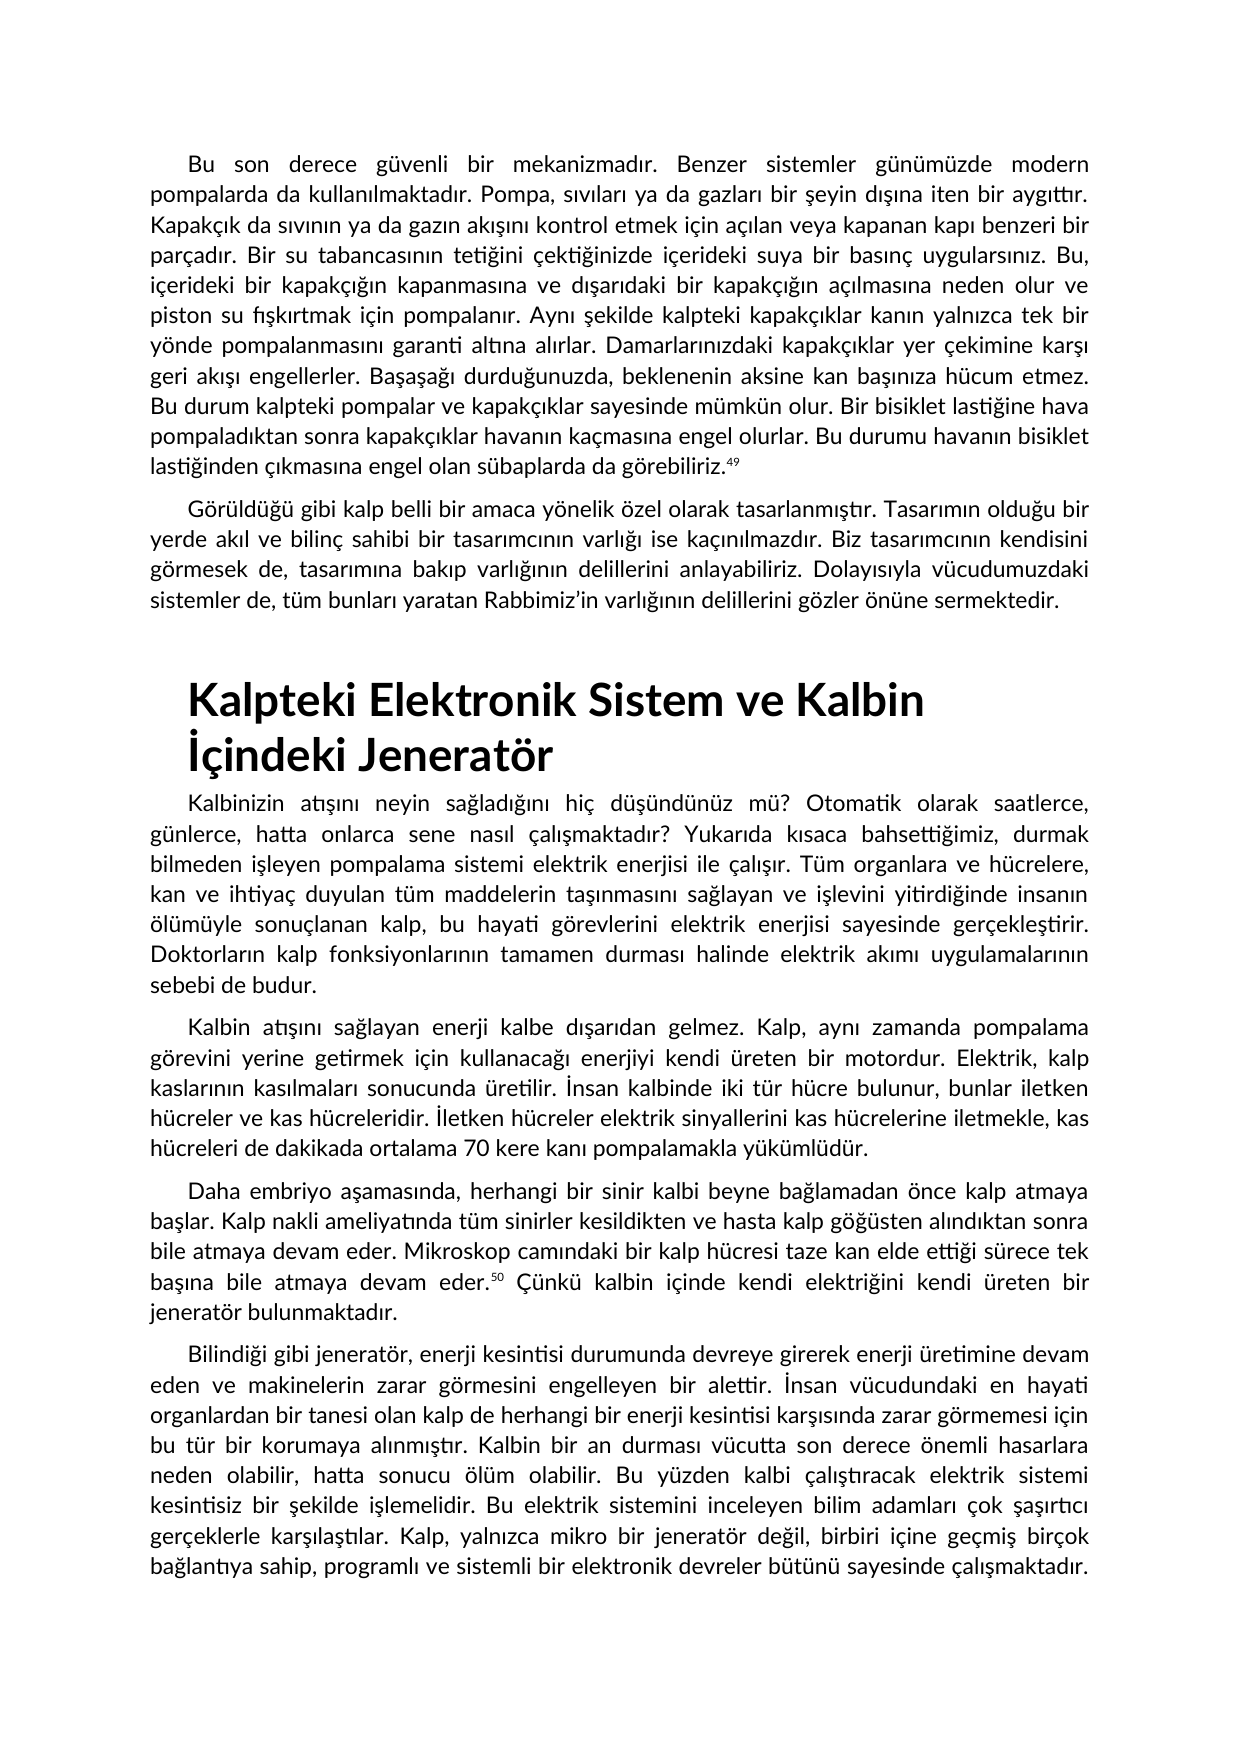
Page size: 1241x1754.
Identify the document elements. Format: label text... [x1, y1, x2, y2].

text Daha embriyo aşamasında, herhangi bir sinir kalbi beyne bağlamadan önce kalp atmaya başlar. Kalp nakli ameliyatında tüm sinirler kesildikten ve hasta kalp göğüsten alındıktan sonra bile atmaya devam eder. Mikroskop camındaki bir kalp hücresi taze kan elde ettiği sürece tek başına bile atmaya devam eder.50 Çünkü kalbin içinde kendi elektriğini kendi üreten bir jeneratör bulunmaktadır. [150, 1177, 1090, 1325]
subtitle Kalpteki Elektronik Sistem ve Kalbin İçindeki Jeneratör [187, 671, 1090, 781]
text Bu son derece güvenli bir mekanizmadır. Benzer sistemler günümüzde modern pompalarda da kullanılmaktadır. Pompa, sıvıları ya da gazları bir şeyin dışına iten bir aygıttır. Kapakçık da sıvının ya da gazın akışını kontrol etmek için açılan veya kapanan kapı benzeri bir parçadır. Bir su tabancasının tetiğini çektiğinizde içerideki suya bir basınç uygularsınız. Bu, içerideki bir kapakçığın kapanmasına ve dışarıdaki bir kapakçığın açılmasına neden olur ve piston su fışkırtmak için pompalanır. Aynı şekilde kalpteki kapakçıklar kanın yalnızca tek bir yönde pompalanmasını garanti altına alırlar. Damarlarınızdaki kapakçıklar yer çekimine karşı geri akışı engellerler. Başaşağı durduğunuzda, beklenenin aksine kan başınıza hücum etmez. Bu durum kalpteki pompalar ve kapakçıklar sayesinde mümkün olur. Bir bisiklet lastiğine hava pompaladıktan sonra kapakçıklar havanın kaçmasına engel olurlar. Bu durumu havanın bisiklet lastiğinden çıkmasına engel olan sübaplarda da görebiliriz.49 [150, 150, 1090, 479]
text Kalbin atışını sağlayan enerji kalbe dışarıdan gelmez. Kalp, aynı zamanda pompalama görevini yerine getirmek için kullanacağı enerjiyi kendi üreten bir motordur. Elektrik, kalp kaslarının kasılmaları sonucunda üretilir. İnsan kalbinde iki tür hücre bulunur, bunlar iletken hücreler ve kas hücreleridir. İletken hücreler elektrik sinyallerini kas hücrelerine iletmekle, kas hücreleri de dakikada ortalama 70 kere kanı pompalamakla yükümlüdür. [150, 1013, 1090, 1161]
text Kalbinizin atışını neyin sağladığını hiç düşündünüz mü? Otomatik olarak saatlerce, günlerce, hatta onlarca sene nasıl çalışmaktadır? Yukarıda kısaca bahsettiğimiz, durmak bilmeden işleyen pompalama sistemi elektrik enerjisi ile çalışır. Tüm organlara ve hücrelere, kan ve ihtiyaç duyulan tüm maddelerin taşınmasını sağlayan ve işlevini yitirdiğinde insanın ölümüyle sonuçlanan kalp, bu hayati görevlerini elektrik enerjisi sayesinde gerçekleştirir. Doktorların kalp fonksiyonlarının tamamen durması halinde elektrik akımı uygulamalarının sebebi de budur. [150, 789, 1090, 998]
text Bilindiği gibi jeneratör, enerji kesintisi durumunda devreye girerek enerji üretimine devam eden ve makinelerin zarar görmesini engelleyen bir alettir. İnsan vücudundaki en hayati organlardan bir tanesi olan kalp de herhangi bir enerji kesintisi karşısında zarar görmemesi için bu tür bir korumaya alınmıştır. Kalbin bir an durması vücutta son derece önemli hasarlara neden olabilir, hatta sonucu ölüm olabilir. Bu yüzden kalbi çalıştıracak elektrik sistemi kesintisiz bir şekilde işlemelidir. Bu elektrik sistemini inceleyen bilim adamları çok şaşırtıcı gerçeklerle karşılaştılar. Kalp, yalnızca mikro bir jeneratör değil, birbiri içine geçmiş birçok bağlantıya sahip, programlı ve sistemli bir elektronik devreler bütünü sayesinde çalışmaktadır. [150, 1340, 1090, 1579]
text Görüldüğü gibi kalp belli bir amaca yönelik özel olarak tasarlanmıştır. Tasarımın olduğu bir yerde akıl ve bilinç sahibi bir tasarımcının varlığı ise kaçınılmazdır. Biz tasarımcının kendisini görmesek de, tasarımına bakıp varlığının delillerini anlayabiliriz. Dolayısıyla vücudumuzdaki sistemler de, tüm bunları yaratan Rabbimiz’in varlığının delillerini gözler önüne sermektedir. [150, 495, 1090, 613]
